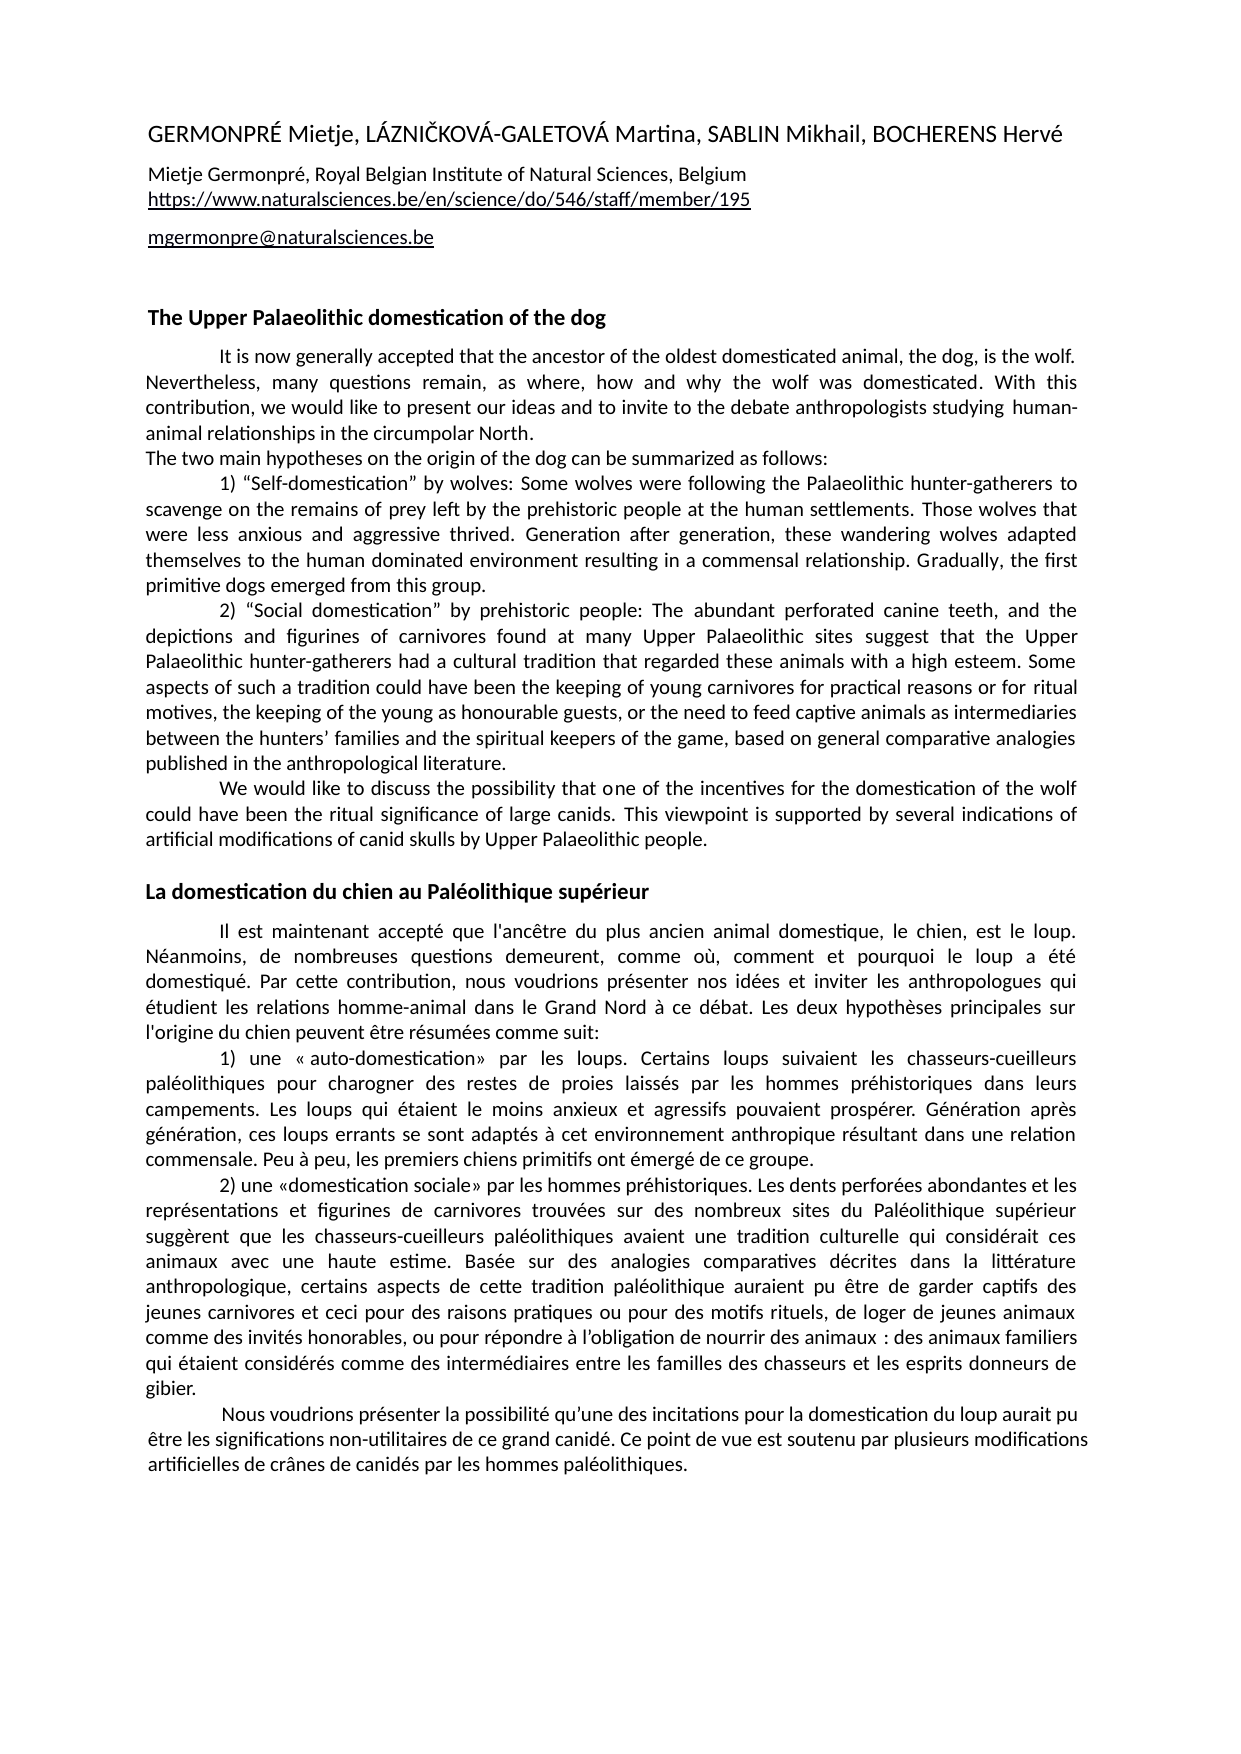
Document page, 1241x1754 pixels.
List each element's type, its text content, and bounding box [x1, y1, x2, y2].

text https://www.naturalsciences.be/en/science/do/546/staff/member/195 [148, 187, 1092, 212]
text The two main hypotheses on the origin of the dog can be summarized as follows: [145, 445, 1078, 471]
text 1) “Self-domestication” by wolves: Some wolves were following the Palaeolithic hunter-gatherers to scavenge on the remains of prey left by the prehistoric people at the human settlements. Those wolves that were less anxious and aggressive thrived. Generation after generation, these wandering wolves adapted themselves to the human dominated environment resulting in a commensal relationship. Gradually, the first primitive dogs emerged from this group. [145, 471, 1078, 598]
text La domestication du chien au Paléolithique supérieur [145, 877, 1078, 905]
text Il est maintenant accepté que l'ancêtre du plus ancien animal domestique, le chien, est le loup. Néanmoins, de nombreuses questions demeurent, comme où, comment et pourquoi le loup a été domestiqué. Par cette contribution, nous voudrions présenter nos idées et inviter les anthropologues qui étudient les relations homme-animal dans le Grand Nord à ce débat. Les deux hypothèses principales sur l'origine du chien peuvent être résumées comme suit: [145, 918, 1078, 1045]
text The Upper Palaeolithic domestication of the dog [148, 303, 1092, 331]
text We would like to discuss the possibility that one of the incentives for the domestication of the wolf could have been the ritual significance of large canids. This viewpoint is supported by several indications of artificial modifications of canid skulls by Upper Palaeolithic people. [145, 776, 1078, 852]
text 2) “Social domestication” by prehistoric people: The abundant perforated canine teeth, and the depictions and figurines of carnivores found at many Upper Palaeolithic sites suggest that the Upper Palaeolithic hunter-gatherers had a cultural tradition that regarded these animals with a high esteem. Some aspects of such a tradition could have been the keeping of young carnivores for practical reasons or for ritual motives, the keeping of the young as honourable guests, or the need to feed captive animals as intermediaries between the hunters’ families and the spiritual keepers of the game, based on general comparative analogies published in the anthropological literature. [145, 598, 1078, 776]
text It is now generally accepted that the ancestor of the oldest domesticated animal, the dog, is the wolf. Nevertheless, many questions remain, as where, how and why the wolf was domesticated. With this contribution, we would like to present our ideas and to invite to the debate anthropologists studying human-animal relationships in the circumpolar North. [145, 343, 1078, 445]
text GERMONPRÉ Mietje, LÁZNIČKOVÁ-GALETOVÁ Martina, SABLIN Mikhail, BOCHERENS Hervé [148, 118, 1092, 149]
text Nous voudrions présenter la possibilité qu’une des incitations pour la domestication du loup aurait pu être les significations non-utilitaires de ce grand canidé. Ce point de vue est soutenu par plusieurs modifications artificielles de crânes de canidés par les hommes paléolithiques. [148, 343, 1092, 1477]
text Mietje Germonpré, Royal Belgian Institute of Natural Sciences, Belgium [148, 161, 1092, 187]
text 2) une «domestication sociale» par les hommes préhistoriques. Les dents perforées abondantes et les représentations et figurines de carnivores trouvées sur des nombreux sites du Paléolithique supérieur suggèrent que les chasseurs-cueilleurs paléolithiques avaient une tradition culturelle qui considérait ces animaux avec une haute estime. Basée sur des analogies comparatives décrites dans la littérature anthropologique, certains aspects de cette tradition paléolithique auraient pu être de garder captifs des jeunes carnivores et ceci pour des raisons pratiques ou pour des motifs rituels, de loger de jeunes animaux comme des invités honorables, ou pour répondre à l’obligation de nourrir des animaux : des animaux familiers qui étaient considérés comme des intermédiaires entre les familles des chasseurs et les esprits donneurs de gibier. [145, 1172, 1078, 1401]
text 1) une « auto-domestication» par les loups. Certains loups suivaient les chasseurs-cueilleurs paléolithiques pour charogner des restes de proies laissés par les hommes préhistoriques dans leurs campements. Les loups qui étaient le moins anxieux et agressifs pouvaient prospérer. Génération après génération, ces loups errants se sont adaptés à cet environnement anthropique résultant dans une relation commensale. Peu à peu, les premiers chiens primitifs ont émergé de ce groupe. [145, 1045, 1078, 1172]
text mgermonpre@naturalsciences.be [148, 224, 1092, 250]
